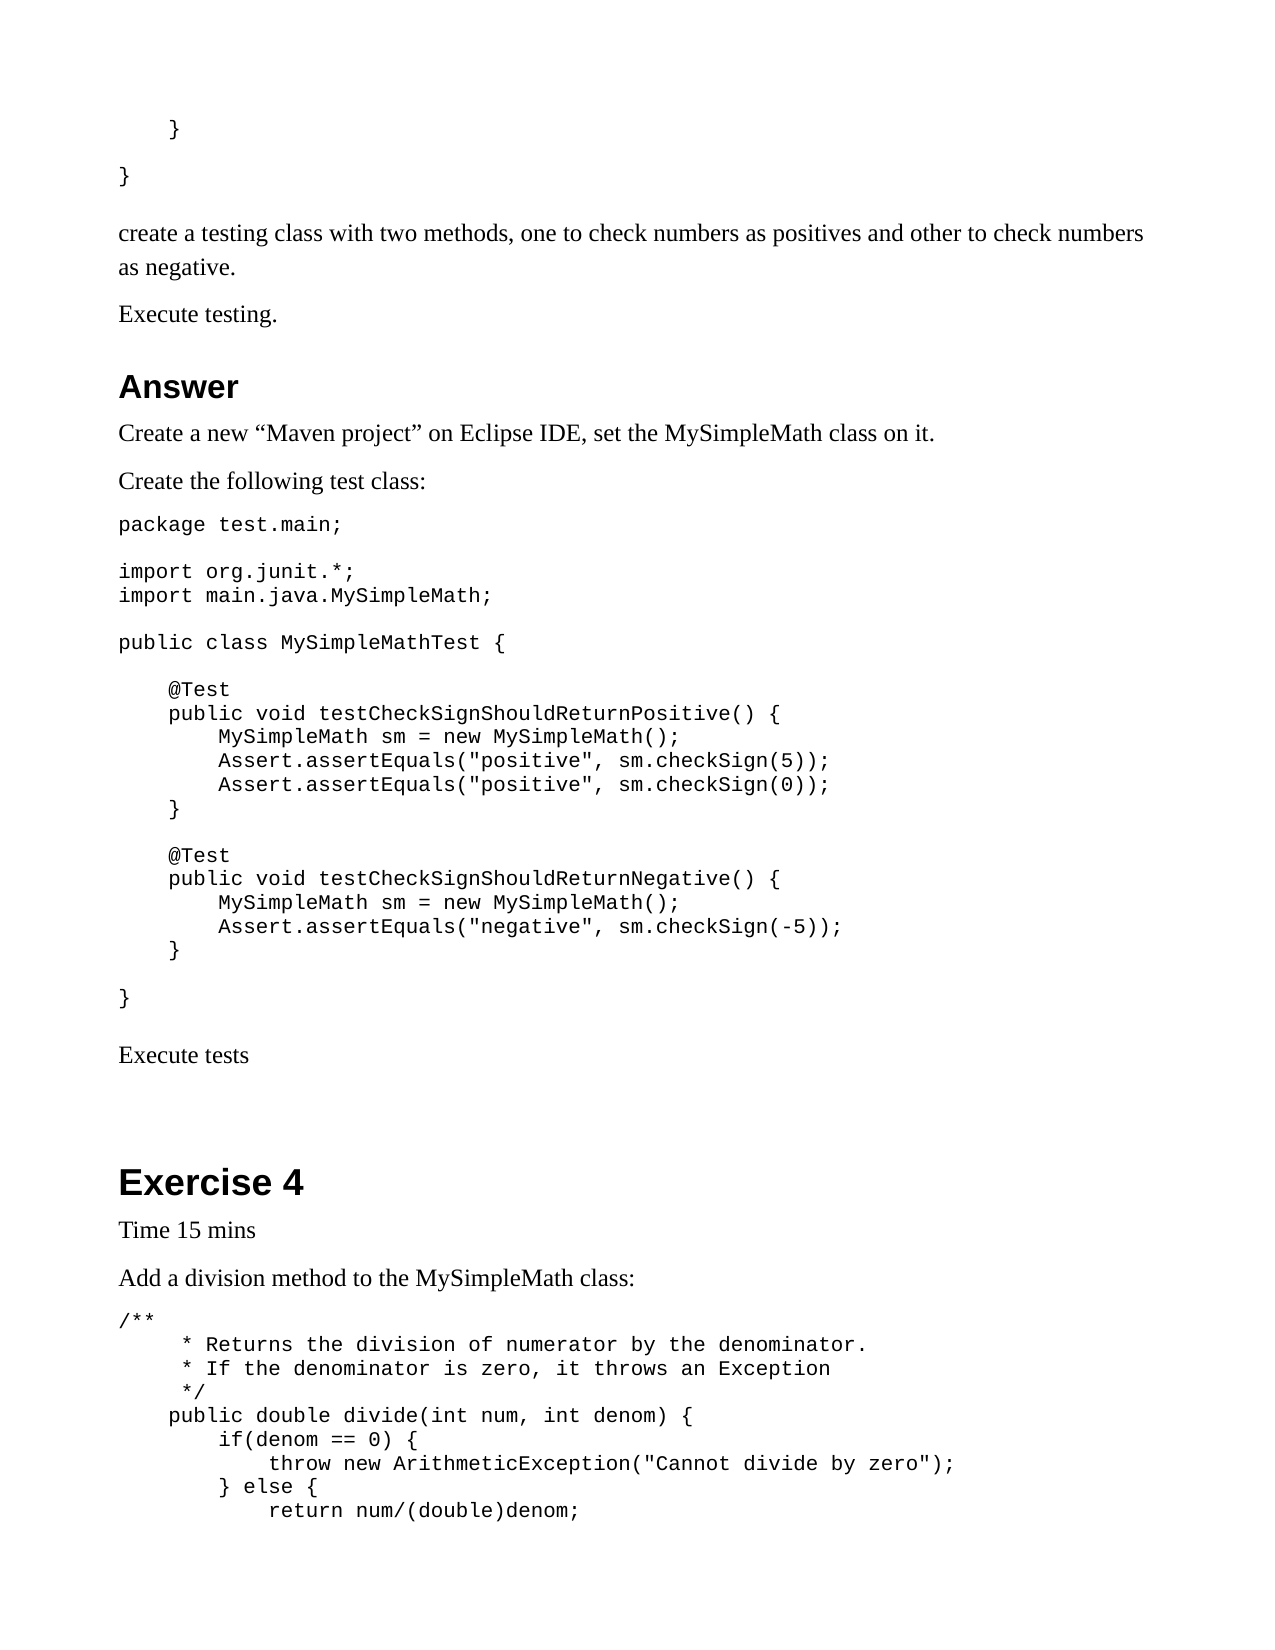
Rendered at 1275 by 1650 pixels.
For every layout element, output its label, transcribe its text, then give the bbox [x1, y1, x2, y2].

text if(denom == 0) { [118, 1429, 1157, 1453]
text @Test [118, 845, 1157, 868]
text Execute testing. [118, 299, 1157, 328]
text public void testCheckSignShouldReturnNegative() { [118, 868, 1157, 892]
text import org.junit.*; [118, 561, 1157, 585]
text public void testCheckSignShouldReturnPositive() { [118, 703, 1157, 727]
text } [118, 939, 1157, 963]
text MySimpleMath sm = new MySimpleMath(); [118, 727, 1157, 750]
text } [118, 987, 1157, 1010]
text public double divide(int num, int denom) { [118, 1405, 1157, 1429]
text Assert.assertEquals("positive", sm.checkSign(0)); [118, 774, 1157, 797]
text import main.java.MySimpleMath; [118, 585, 1157, 608]
text Assert.assertEquals("negative", sm.checkSign(-5)); [118, 916, 1157, 939]
text @Test [118, 679, 1157, 703]
text package test.main; [118, 514, 1157, 537]
text Create a new “Maven project” on Eclipse IDE, set the MySimpleMath class on it. [118, 418, 1157, 447]
text * Returns the division of numerator by the denominator. [118, 1334, 1157, 1358]
text /** [118, 1311, 1157, 1334]
text } [118, 118, 1157, 142]
text Time 15 mins [118, 1216, 1157, 1244]
text Assert.assertEquals("positive", sm.checkSign(5)); [118, 750, 1157, 774]
text Add a division method to the MySimpleMath class: [118, 1263, 1157, 1292]
subtitle Answer [118, 368, 1157, 406]
text */ [118, 1382, 1157, 1405]
text return num/(double)denom; [118, 1500, 1157, 1524]
text } else { [118, 1476, 1157, 1500]
text } [118, 797, 1157, 821]
text public class MySimpleMathTest { [118, 632, 1157, 656]
text * If the denominator is zero, it throws an Exception [118, 1358, 1157, 1382]
text Execute tests [118, 1040, 1157, 1068]
text MySimpleMath sm = new MySimpleMath(); [118, 892, 1157, 916]
subtitle Exercise 4 [118, 1160, 1157, 1203]
text throw new ArithmeticException("Cannot divide by zero"); [118, 1453, 1157, 1476]
text create a testing class with two methods, one to check numbers as positives and other to check numbers as negative. [118, 218, 1157, 280]
text } [118, 165, 1157, 189]
text Create the following test class: [118, 466, 1157, 495]
